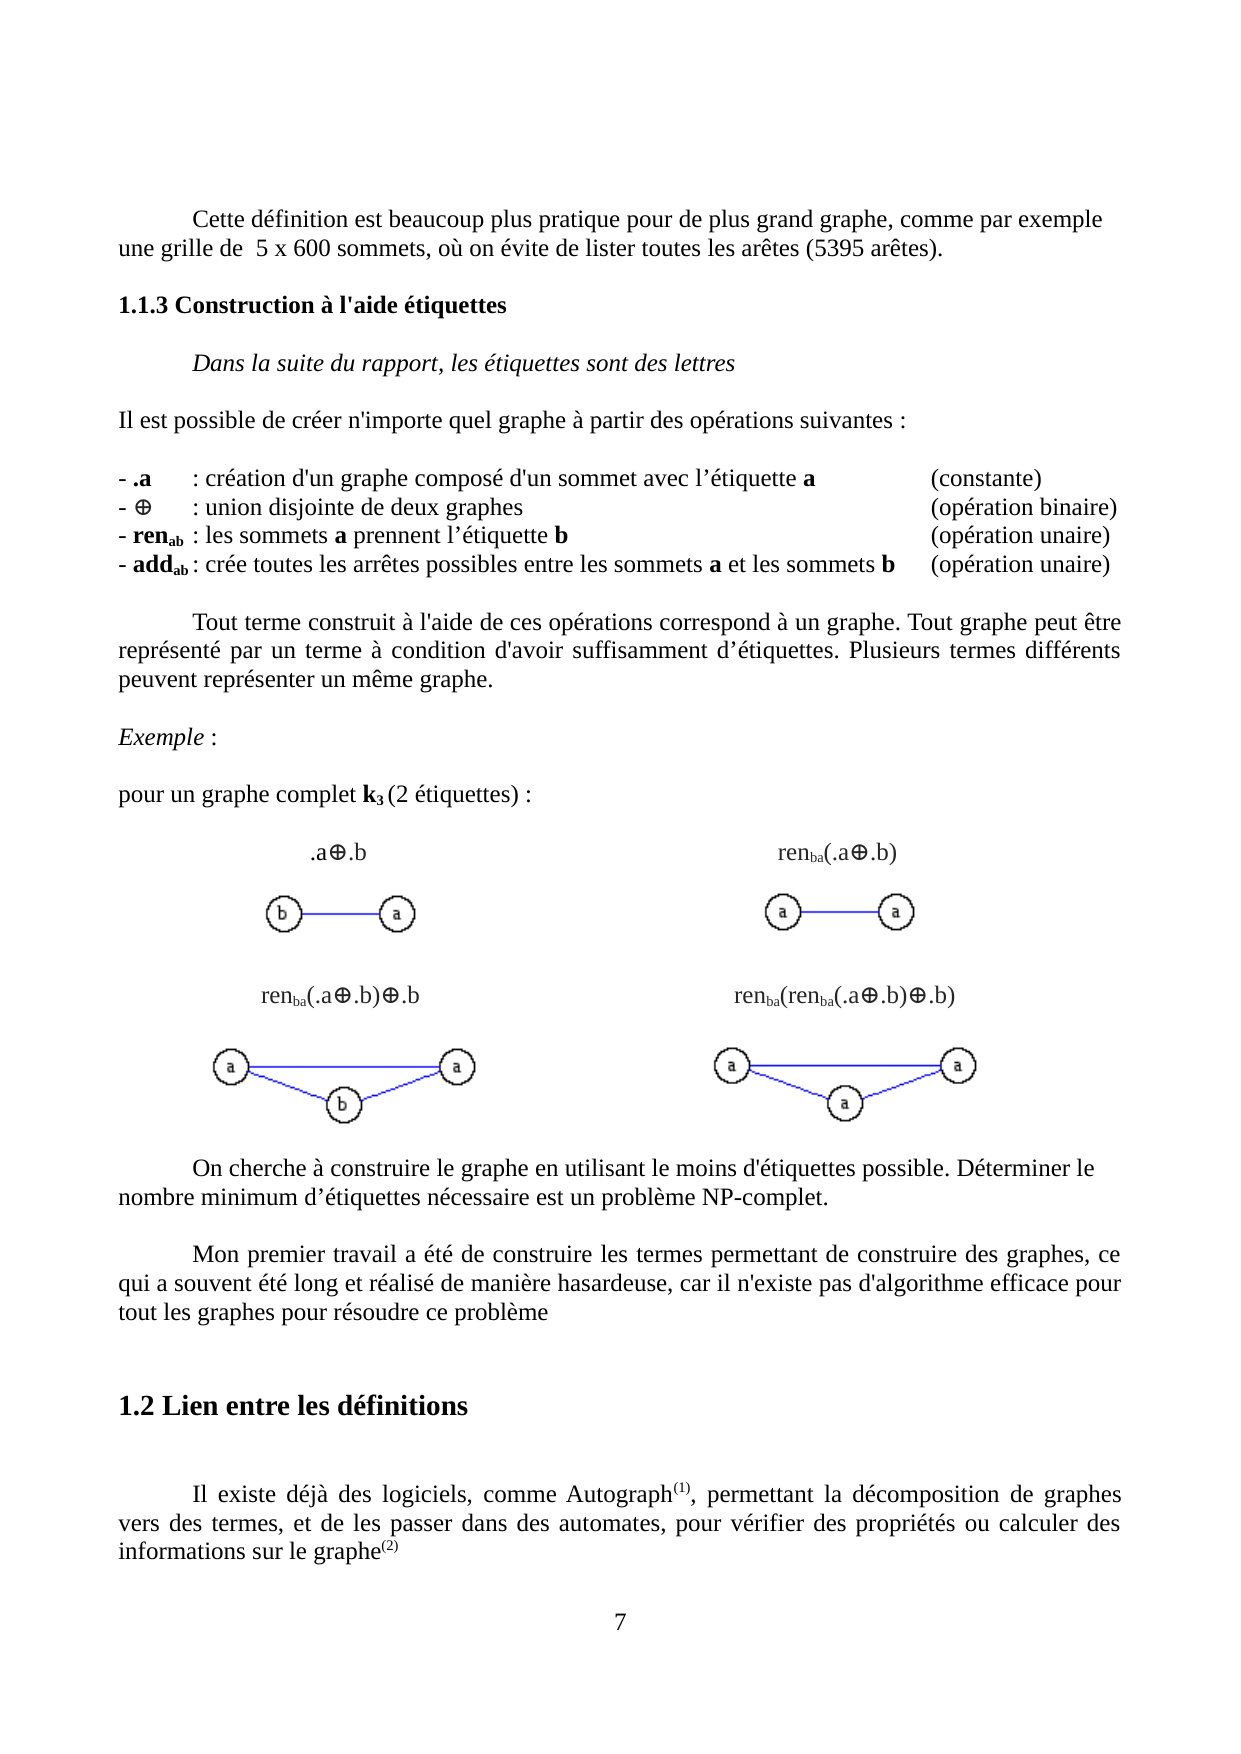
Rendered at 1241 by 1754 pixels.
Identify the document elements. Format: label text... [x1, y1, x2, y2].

text - .a : création d'un graphe composé d'un sommet avec l’étiquette a (constante) [118, 463, 1122, 492]
text pour un graphe complet k3 (2 étiquettes) : [118, 779, 1122, 808]
text Mon premier travail a été de construire les termes permettant de construire des graphes, ce qui a souvent été long et réalisé de manière hasardeuse, car il n'existe pas d'algorithme efficace pour tout les graphes pour résoudre ce problème [118, 1239, 1122, 1326]
picture [756, 886, 924, 937]
text .a⊕.b renba(.a⊕.b) [118, 837, 1122, 866]
text Cette définition est beaucoup plus pratique pour de plus grand graphe, comme par exemple une grille de 5 x 600 sommets, où on évite de lister toutes les arêtes (5395 arêtes). [118, 204, 1122, 262]
text Exemple : [118, 722, 1122, 751]
text On cherche à construire le graphe en utilisant le moins d'étiquettes possible. Déterminer le nombre minimum d’étiquettes nécessaire est un problème NP-complet. [118, 1153, 1122, 1211]
text 1.2 Lien entre les définitions [118, 1388, 1122, 1421]
text Il est possible de créer n'importe quel graphe à partir des opérations suivantes : [118, 406, 1122, 434]
text Tout terme construit à l'aide de ces opérations correspond à un graphe. Tout graphe peut être représenté par un terme à condition d'avoir suffisamment d’étiquettes. Plusieurs termes différents peuvent représenter un même graphe. [118, 607, 1122, 693]
text 1.1.3 Construction à l'aide étiquettes [118, 291, 1122, 319]
text Dans la suite du rapport, les étiquettes sont des lettres [118, 348, 1122, 377]
picture [257, 889, 425, 939]
text Il existe déjà des logiciels, comme Autograph(1), permettant la décomposition de graphes vers des termes, et de les passer dans des automates, pour vérifier des propriétés ou calculer des informations sur le graphe(2) [118, 1479, 1122, 1565]
text renba(.a⊕.b)⊕.b renba(renba(.a⊕.b)⊕.b) [118, 981, 1122, 1009]
text - addab : crée toutes les arrêtes possibles entre les sommets a et les sommets b (opération unaire) [118, 549, 1122, 578]
picture [204, 1041, 485, 1130]
text - renab : les sommets a prennent l’étiquette b (opération unaire) [118, 521, 1122, 549]
text - ⊕ : union disjointe de deux graphes (opération binaire) [118, 492, 1122, 521]
picture [705, 1040, 986, 1128]
